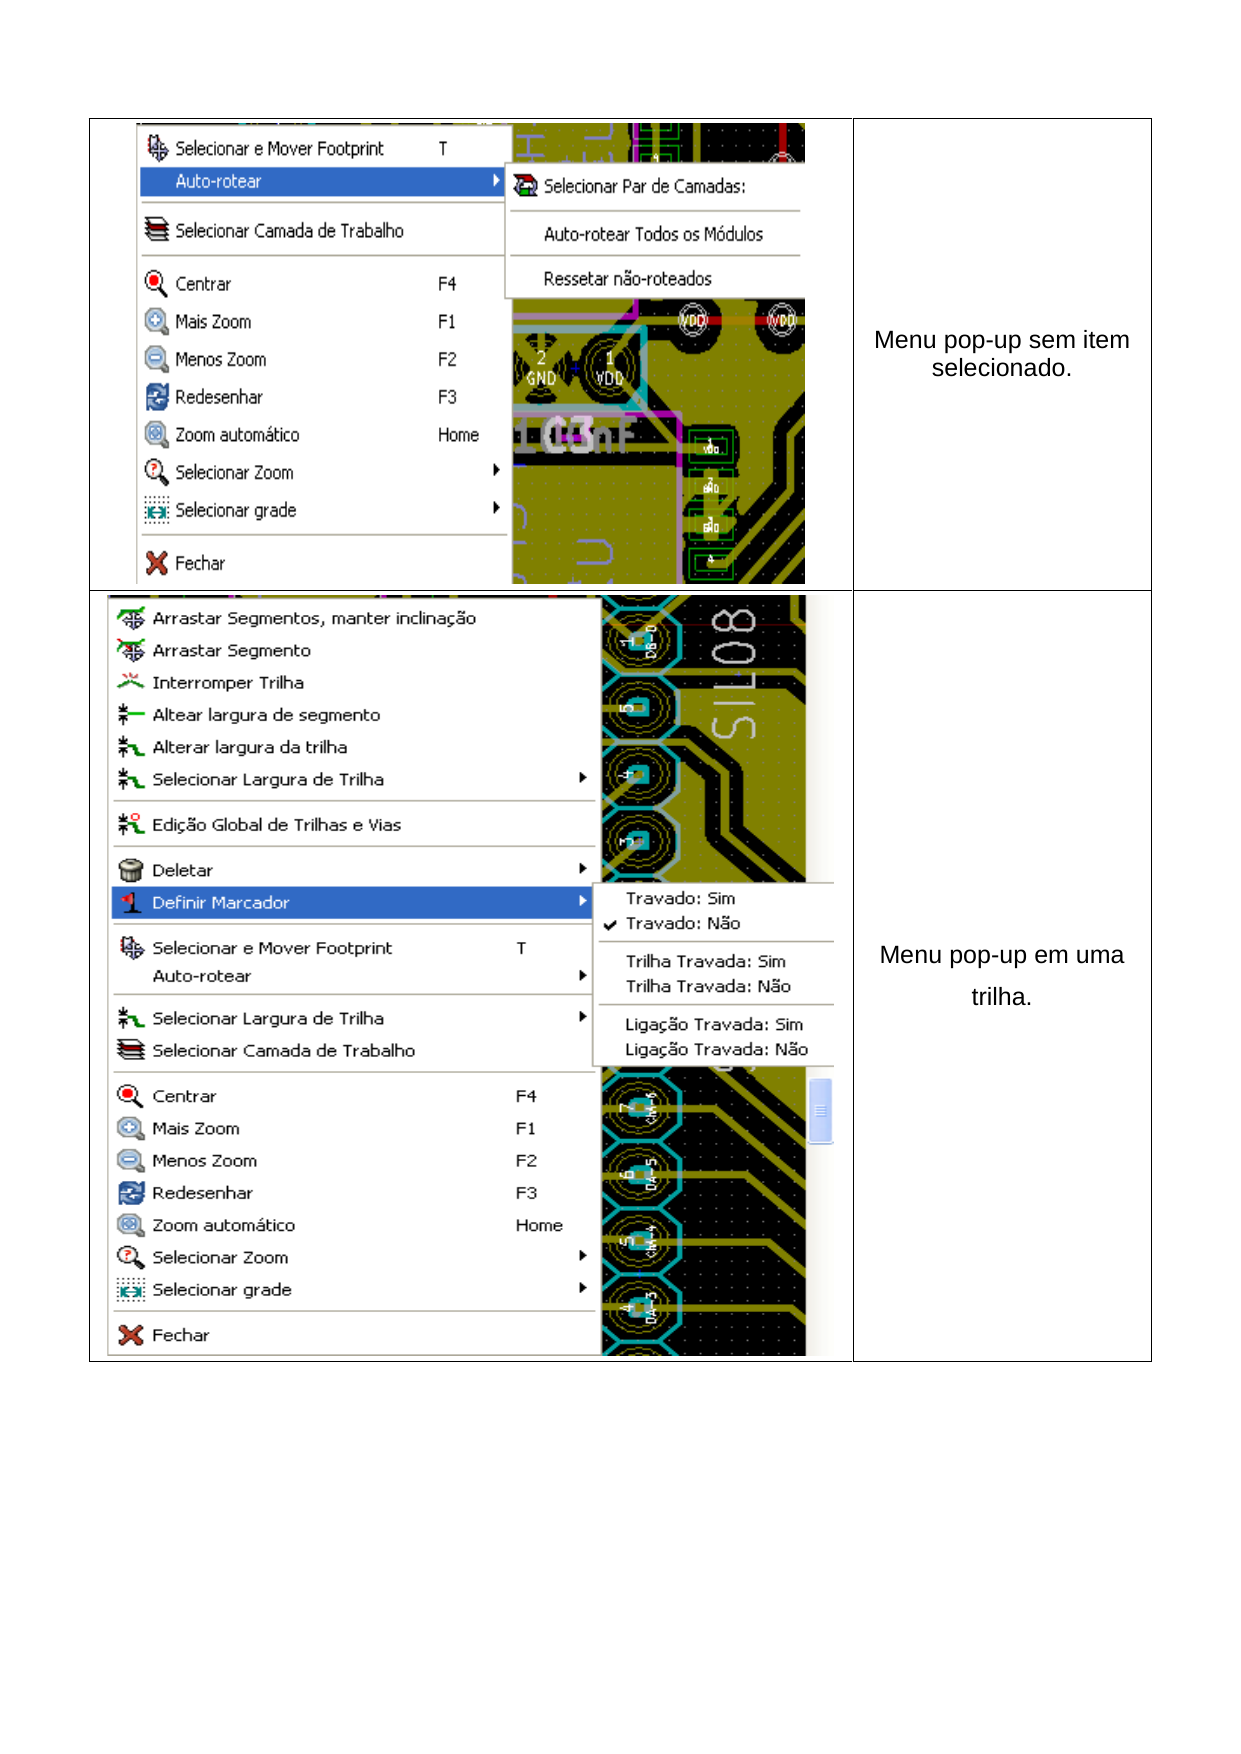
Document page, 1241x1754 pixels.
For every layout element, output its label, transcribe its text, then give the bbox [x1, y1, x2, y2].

table_header Menu pop-up sem item selecionado. [854, 119, 1151, 590]
table_header [90, 119, 852, 590]
picture [107, 595, 834, 1356]
table_cell [90, 591, 852, 1361]
picture [136, 123, 805, 584]
table_cell Menu pop-up em uma trilha. [854, 591, 1151, 1361]
